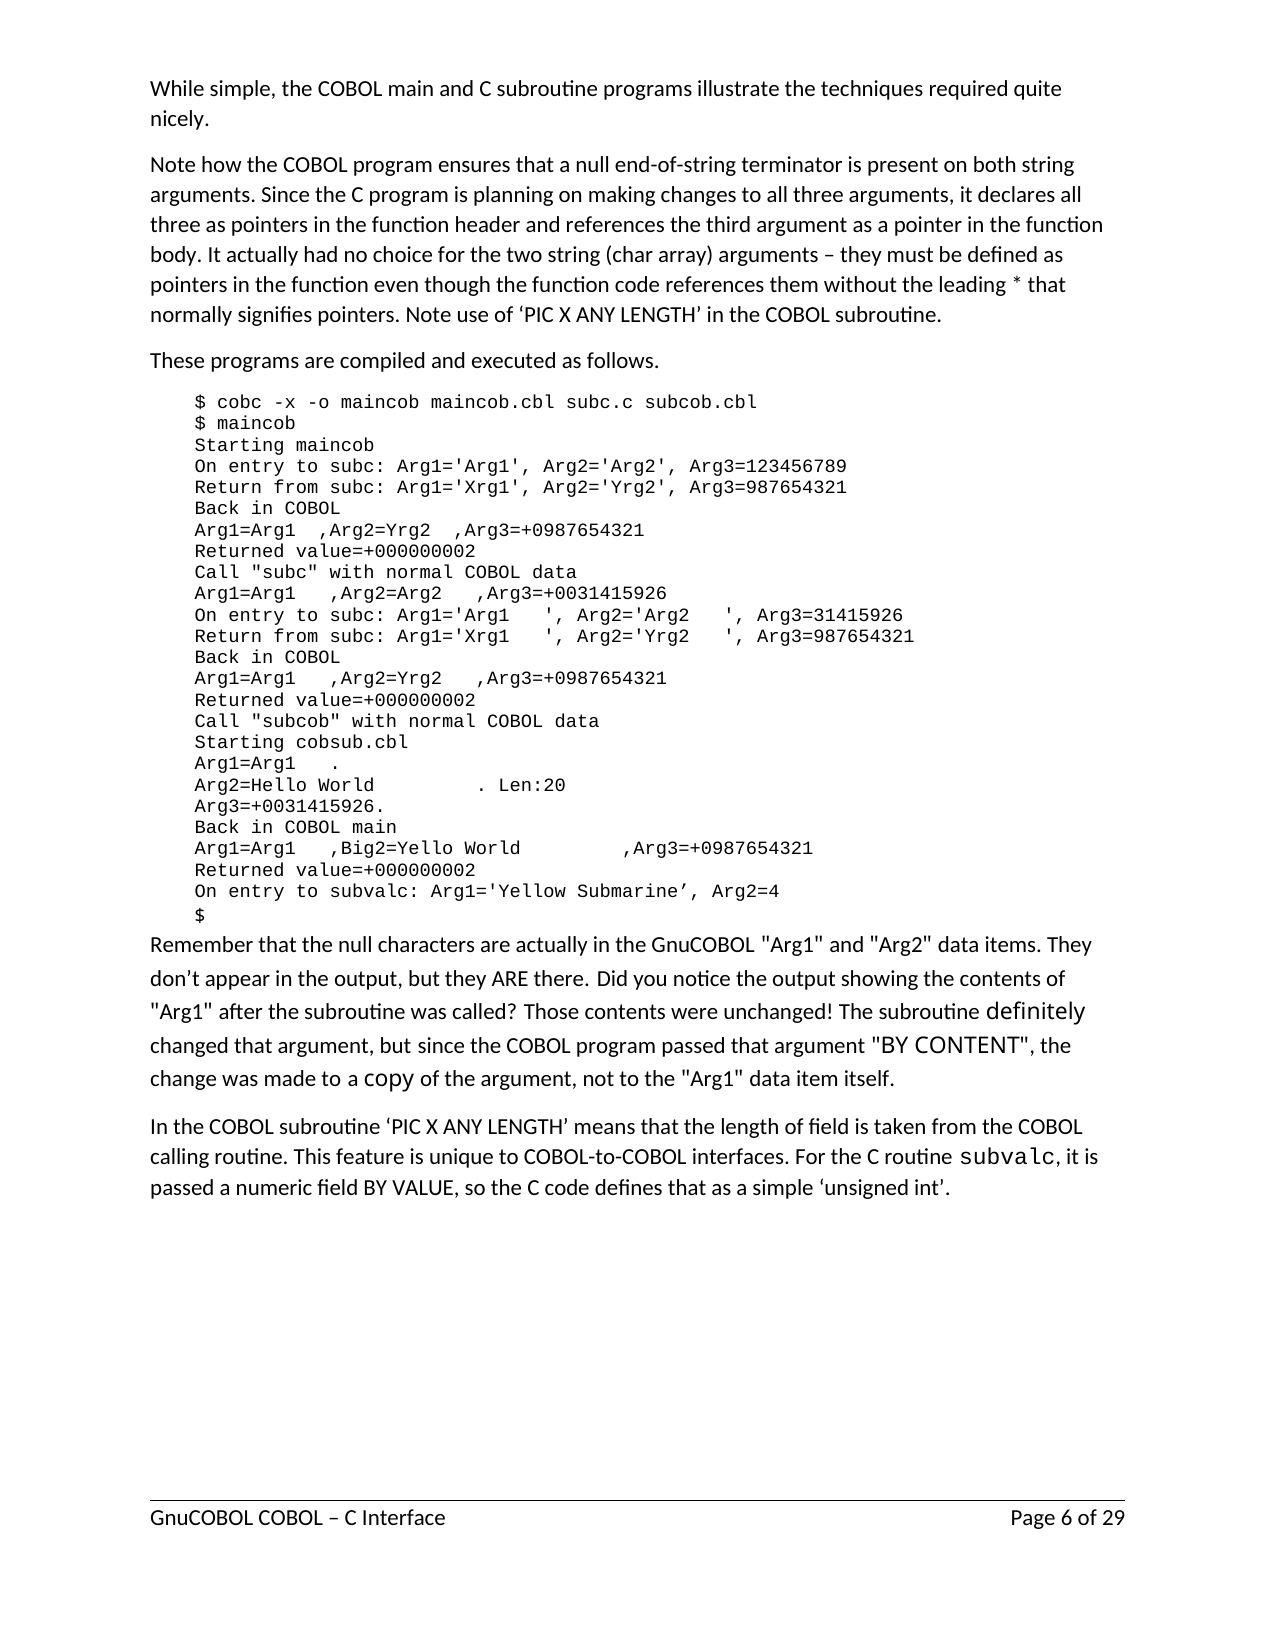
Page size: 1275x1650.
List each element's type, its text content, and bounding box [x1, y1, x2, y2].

text Starting maincob [194, 435, 1125, 457]
text Arg1=Arg1 ,Arg2=Arg2 ,Arg3=+0031415926 [194, 584, 1125, 605]
text Back in COBOL [194, 648, 1125, 669]
text Back in COBOL [194, 499, 1125, 520]
text Arg1=Arg1 ,Arg2=Yrg2 ,Arg3=+0987654321 [194, 669, 1125, 690]
text Note how the COBOL program ensures that a null end-of-string terminator is present on both string arguments. Since the C program is planning on making changes to all three arguments, it declares all three as pointers in the function header and references the third argument as a pointer in the function body. It actually had no choice for the two string (char array) arguments – they must be defined as pointers in the function even though the function code references them without the leading * that normally signifies pointers. Note use of ‘PIC X ANY LENGTH’ in the COBOL subroutine. [150, 150, 1125, 328]
text Starting cobsub.cbl [194, 733, 1125, 754]
text Return from subc: Arg1='Xrg1', Arg2='Yrg2', Arg3=987654321 [194, 478, 1125, 499]
text Arg3=+0031415926. [194, 797, 1125, 818]
text $ [194, 903, 1125, 928]
text Returned value=+000000002 [194, 542, 1125, 563]
text On entry to subc: Arg1='Arg1 ', Arg2='Arg2 ', Arg3=31415926 [194, 605, 1125, 627]
text Remember that the null characters are actually in the GnuCOBOL "Arg1" and "Arg2" data items. They don’t appear in the output, but they ARE there. Did you notice the output showing the contents of "Arg1" after the subroutine was called? Those contents were unchanged! The subroutine definitely changed that argument, but since the COBOL program passed that argument "BY CONTENT", the change was made to a copy of the argument, not to the "Arg1" data item itself. [150, 928, 1125, 1093]
text Call "subc" with normal COBOL data [194, 563, 1125, 584]
text Returned value=+000000002 [194, 860, 1125, 882]
text Back in COBOL main [194, 818, 1125, 839]
text Arg1=Arg1 ,Arg2=Yrg2 ,Arg3=+0987654321 [194, 520, 1125, 542]
text Call "subcob" with normal COBOL data [194, 712, 1125, 733]
text Return from subc: Arg1='Xrg1 ', Arg2='Yrg2 ', Arg3=987654321 [194, 627, 1125, 648]
text $ cobc -x -o maincob maincob.cbl subc.c subcob.cbl [194, 393, 1125, 414]
text Arg2=Hello World . Len:20 [194, 775, 1125, 797]
text $ maincob [194, 414, 1125, 435]
text Arg1=Arg1 ,Big2=Yello World ,Arg3=+0987654321 [194, 839, 1125, 860]
text Arg1=Arg1 . [194, 754, 1125, 775]
text On entry to subvalc: Arg1='Yellow Submarine’, Arg2=4 [194, 882, 1125, 903]
text While simple, the COBOL main and C subroutine programs illustrate the techniques required quite nicely. [150, 74, 1125, 132]
text These programs are compiled and executed as follows. [150, 346, 1125, 374]
text On entry to subc: Arg1='Arg1', Arg2='Arg2', Arg3=123456789 [194, 457, 1125, 478]
text In the COBOL subroutine ‘PIC X ANY LENGTH’ means that the length of field is taken from the COBOL calling routine. This feature is unique to COBOL-to-COBOL interfaces. For the C routine subvalc, it is passed a numeric field BY VALUE, so the C code defines that as a simple ‘unsigned int’. [150, 1112, 1125, 1201]
text Returned value=+000000002 [194, 690, 1125, 712]
